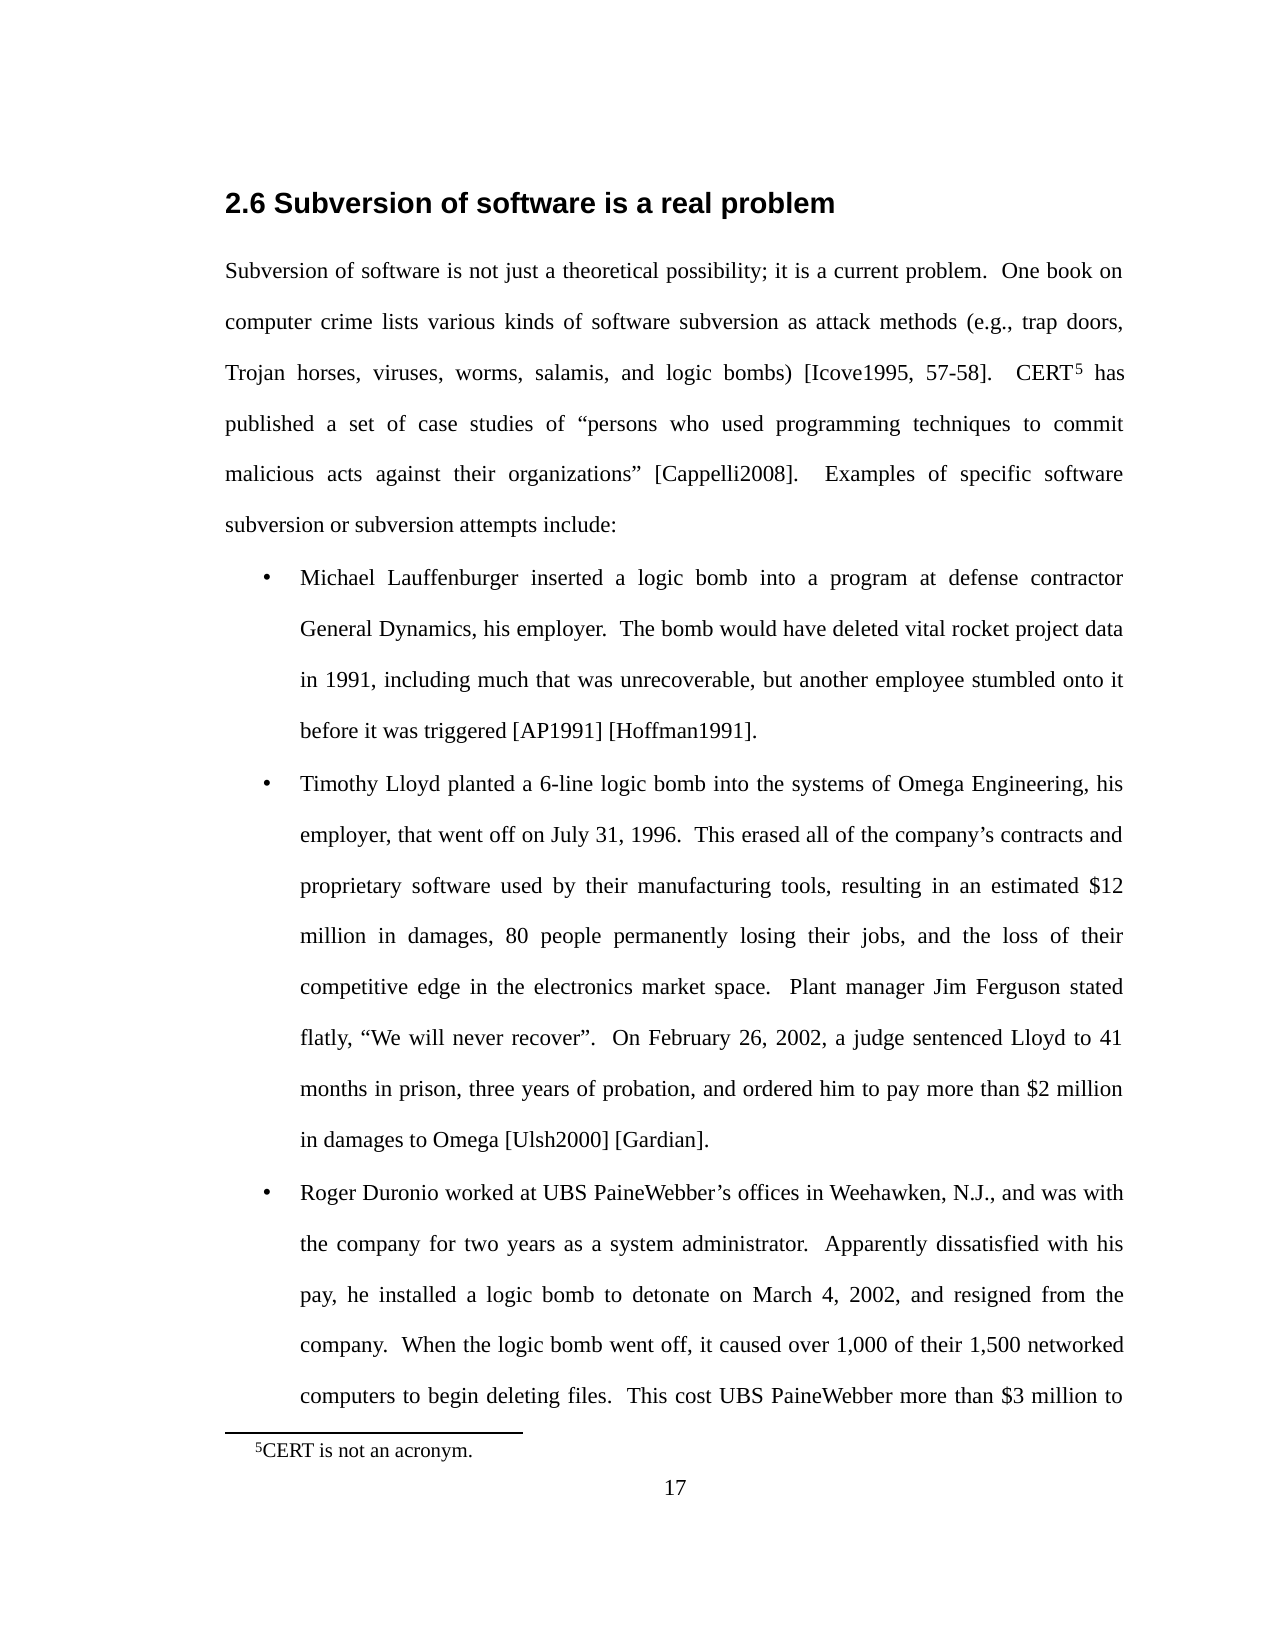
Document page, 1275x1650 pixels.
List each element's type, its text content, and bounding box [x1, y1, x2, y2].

list Michael Lauffenburger inserted a logic bomb into a program at defense contractor General Dynamics, his employer. The bomb would have deleted vital rocket project data in 1991, including much that was unrecoverable, but another employee stumbled onto it before it was triggered [AP1991] [Hoffman1991]. [262, 563, 1125, 743]
list Timothy Lloyd planted a 6-line logic bomb into the systems of Omega Engineering, his employer, that went off on July 31, 1996. This erased all of the company’s contracts and proprietary software used by their manufacturing tools, resulting in an estimated $12 million in damages, 80 people permanently losing their jobs, and the loss of their competitive edge in the electronics market space. Plant manager Jim Ferguson stated flatly, “We will never recover”. On February 26, 2002, a judge sentenced Lloyd to 41 months in prison, three years of probation, and ordered him to pay more than $2 million in damages to Omega [Ulsh2000] [Gardian]. [262, 769, 1125, 1152]
text CERT is not an acronym. [225, 1439, 1125, 1462]
subtitle Subversion of software is a real problem [225, 187, 1125, 220]
list Roger Duronio worked at UBS PaineWebber’s offices in Weehawken, N.J., and was with the company for two years as a system administrator. Apparently dissatisfied with his pay, he installed a logic bomb to detonate on March 4, 2002, and resigned from the company. When the logic bomb went off, it caused over 1,000 of their 1,500 networked computers to begin deleting files. This cost UBS PaineWebber more than $3 million to [262, 1178, 1125, 1409]
text Subversion of software is not just a theoretical possibility; it is a current problem. One book on computer crime lists various kinds of software subversion as attack methods (e.g., trap doors, Trojan horses, viruses, worms, salamis, and logic bombs) [Icove1995, 57-58]. CERT has published a set of case studies of “persons who used programming techniques to commit malicious acts against their organizations” [Cappelli2008]. Examples of specific software subversion or subversion attempts include: [225, 258, 1125, 538]
